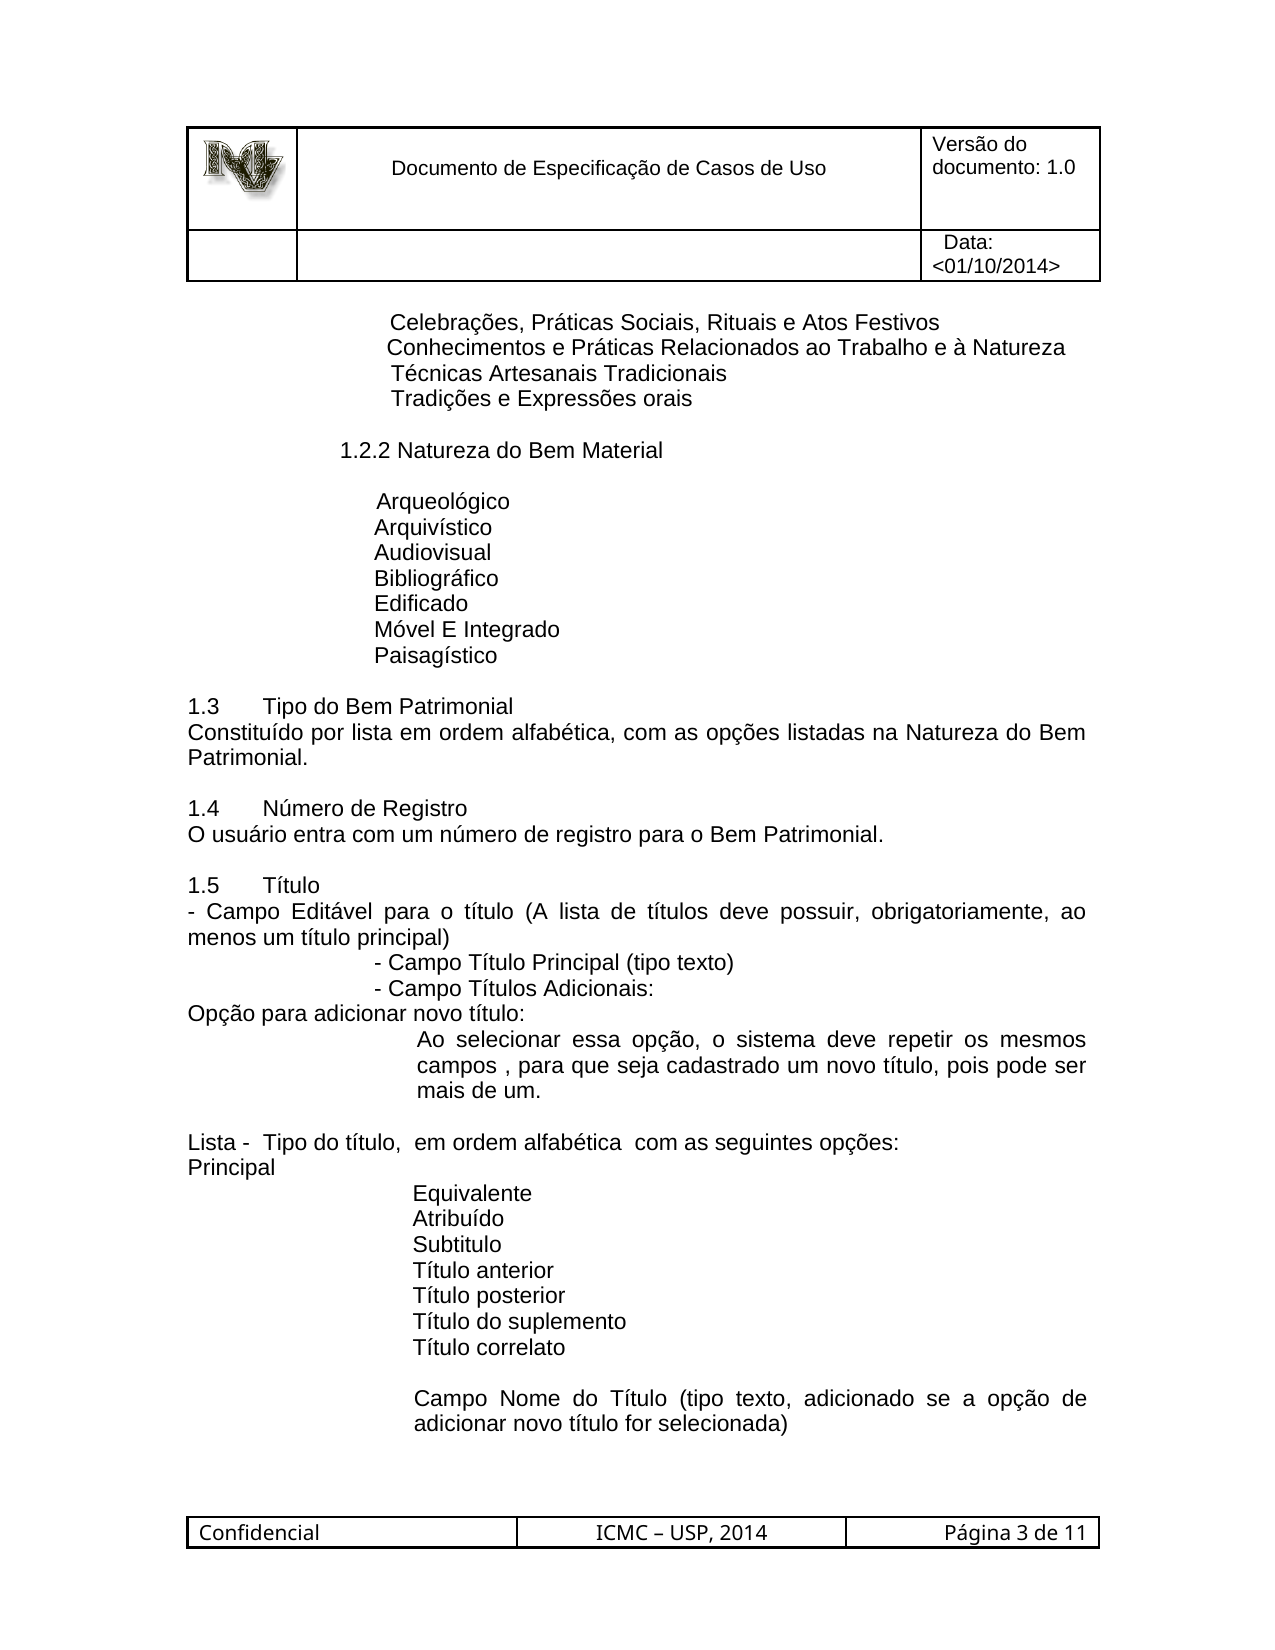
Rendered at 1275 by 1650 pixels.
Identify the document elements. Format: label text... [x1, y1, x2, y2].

text 1.4 Número de Registro [187, 796, 1087, 822]
text Tradições e Expressões orais [187, 386, 1087, 412]
text Celebrações, Práticas Sociais, Rituais e Atos Festivos [187, 309, 1087, 335]
text Título do suplemento [187, 1309, 1087, 1334]
text Técnicas Artesanais Tradicionais [187, 361, 1087, 386]
text Subtitulo [187, 1232, 1087, 1257]
text Título correlato [187, 1334, 1087, 1360]
text Equivalente [187, 1181, 1087, 1206]
text Ao selecionar essa opção, o sistema deve repetir os mesmos campos , para que seja cadastrado um novo título, pois pode ser mais de um. [379, 1027, 1087, 1104]
text Lista - Tipo do título, em ordem alfabética com as seguintes opções: [187, 1129, 1087, 1155]
text Edificado [187, 591, 1087, 617]
text Principal [187, 1155, 1087, 1181]
picture [198, 128, 286, 204]
text Bibliográfico [187, 566, 1087, 591]
text - Campo Editável para o título (A lista de títulos deve possuir, obrigatoriamente, ao menos um título principal) [187, 899, 1087, 950]
text 1.5 Título [187, 873, 1087, 899]
text Paisagístico [187, 642, 1087, 668]
text Audiovisual [187, 540, 1087, 566]
text - Campo Título Principal (tipo texto) [374, 950, 1087, 976]
text Móvel E Integrado [187, 617, 1087, 642]
text Título posterior [187, 1283, 1087, 1309]
text Arqueológico [187, 489, 1087, 514]
text Arquivístico [187, 514, 1087, 540]
text Título anterior [187, 1257, 1087, 1283]
text - Campo Títulos Adicionais: [374, 976, 1087, 1001]
text O usuário entra com um número de registro para o Bem Patrimonial. [187, 822, 1087, 847]
text 1.2.2 Natureza do Bem Material [187, 437, 1087, 463]
text 1.3 Tipo do Bem Patrimonial [187, 694, 1087, 719]
text Atribuído [187, 1206, 1087, 1232]
text Constituído por lista em ordem alfabética, com as opções listadas na Natureza do Bem Patrimonial. [187, 719, 1087, 771]
text Conhecimentos e Práticas Relacionados ao Trabalho e à Natureza [187, 335, 1087, 361]
text Campo Nome do Título (tipo texto, adicionado se a opção de adicionar novo título for selecionada) [413, 1386, 1087, 1437]
text Opção para adicionar novo título: [187, 1001, 1087, 1027]
